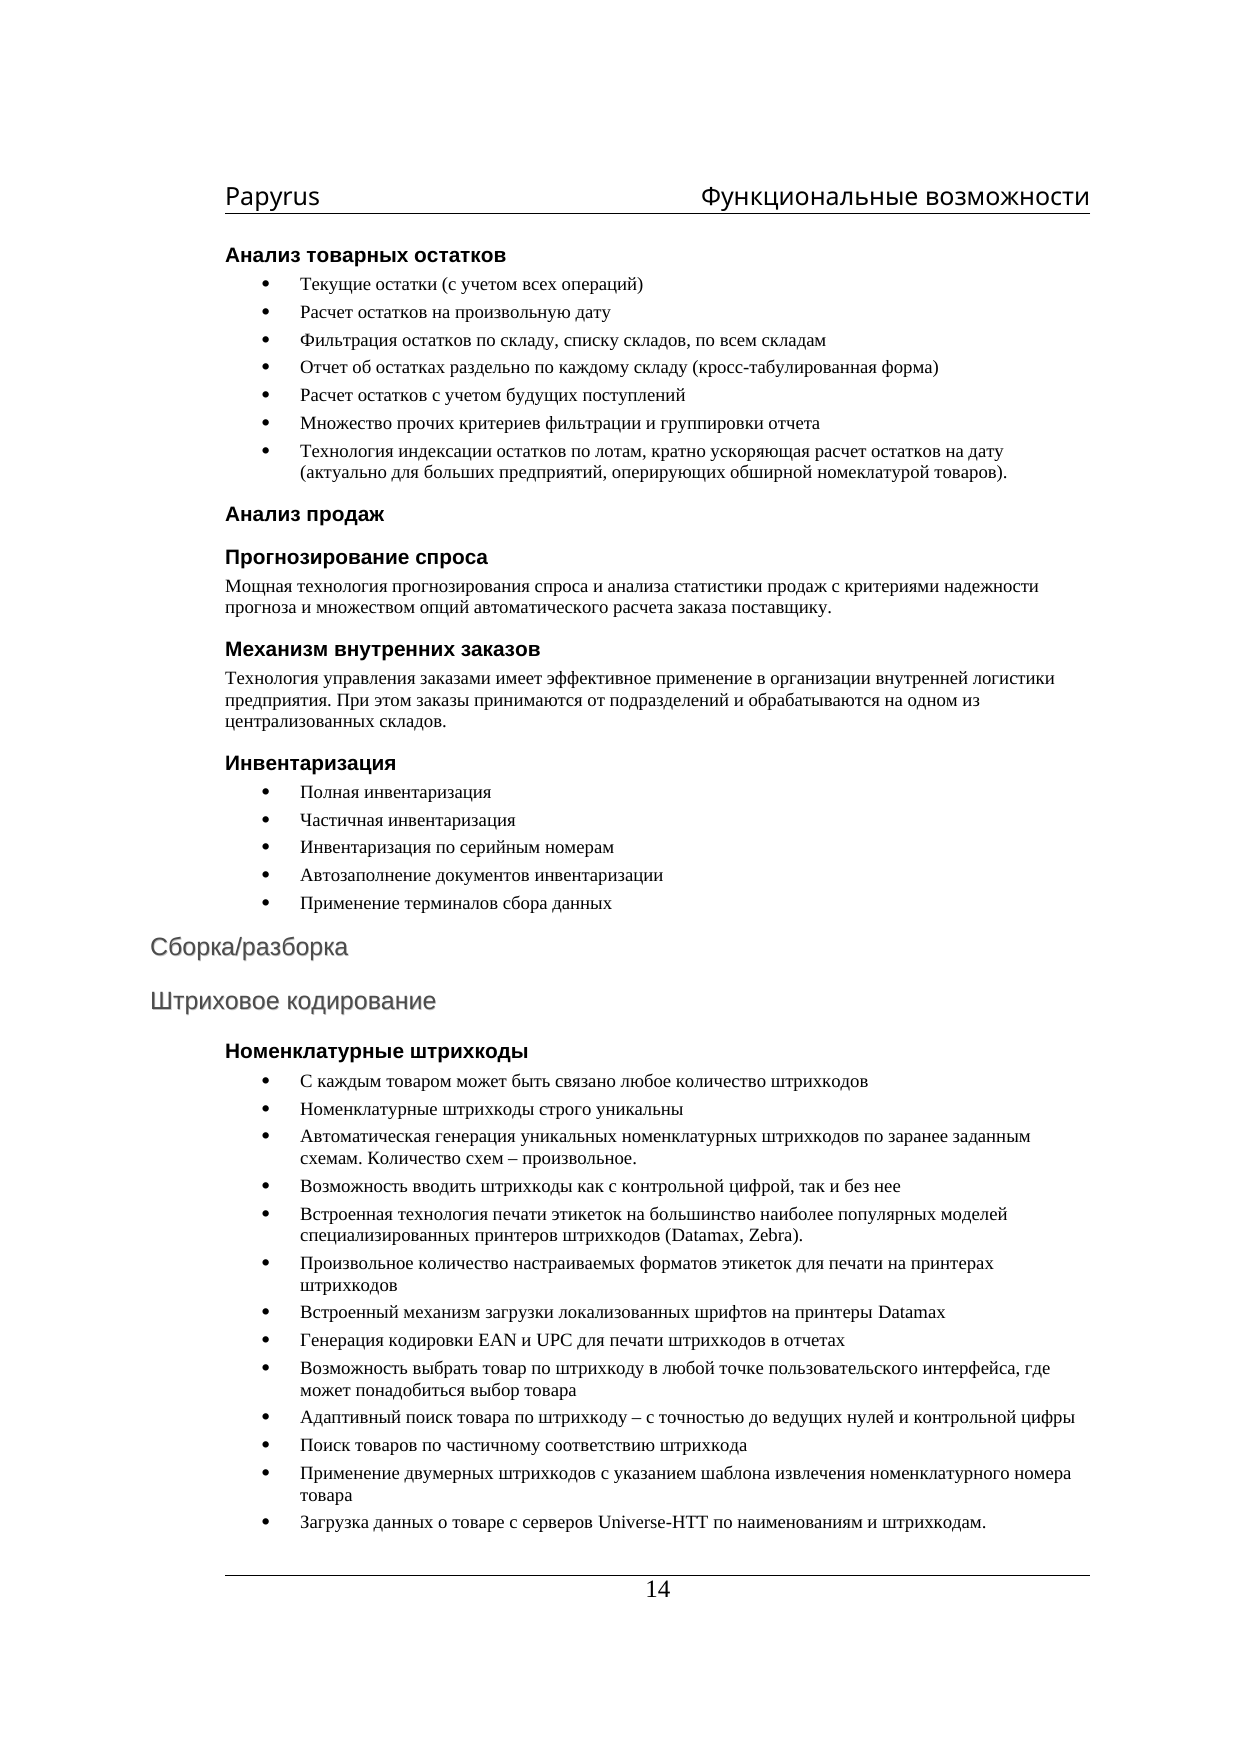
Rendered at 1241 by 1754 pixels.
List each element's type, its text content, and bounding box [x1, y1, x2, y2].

subtitle Инвентаризация [225, 750, 1090, 774]
subtitle Штриховое кодирование [150, 986, 1090, 1014]
subtitle Анализ продаж [225, 502, 1090, 526]
list С каждым товаром может быть связано любое количество штрихкодов [262, 1070, 1090, 1091]
list Технология индексации остатков по лотам, кратно ускоряющая расчет остатков на дату (актуально для больших предприятий, оперирующих обширной номеклатурой товаров). [262, 440, 1090, 483]
subtitle Анализ товарных остатков [225, 243, 1090, 267]
list Инвентаризация по серийным номерам [262, 836, 1090, 858]
list Применение двумерных штрихкодов с указанием шаблона извлечения номенклатурного номера товара [262, 1462, 1090, 1505]
list Частичная инвентаризация [262, 809, 1090, 830]
list Расчет остатков на произвольную дату [262, 301, 1090, 322]
list Применение терминалов сбора данных [262, 892, 1090, 914]
list Автоматическая генерация уникальных номенклатурных штрихкодов по заранее заданным схемам. Количество схем – произвольное. [262, 1125, 1090, 1168]
list Генерация кодировки EAN и UPC для печати штрихкодов в отчетах [262, 1329, 1090, 1351]
list Автозаполнение документов инвентаризации [262, 864, 1090, 886]
list Отчет об остатках раздельно по каждому складу (кросс-табулированная форма) [262, 356, 1090, 378]
list Множество прочих критериев фильтрации и группировки отчета [262, 412, 1090, 434]
list Расчет остатков с учетом будущих поступлений [262, 384, 1090, 406]
subtitle Номенклатурные штрихкоды [225, 1039, 1090, 1063]
subtitle Сборка/разборка [150, 932, 1090, 961]
subtitle Механизм внутренних заказов [225, 637, 1090, 661]
text Технология управления заказами имеет эффективное применение в организации внутренней логистики предприятия. При этом заказы принимаются от подразделений и обрабатываются на одном из централизованных складов. [225, 667, 1090, 732]
list Загрузка данных о товаре с серверов Universe-HTT по наименованиям и штрихкодам. [262, 1511, 1090, 1533]
list Произвольное количество настраиваемых форматов этикеток для печати на принтерах штрихкодов [262, 1252, 1090, 1295]
list Возможность выбрать товар по штрихкоду в любой точке пользовательского интерфейса, где может понадобиться выбор товара [262, 1357, 1090, 1400]
list Встроенная технология печати этикеток на большинство наиболее популярных моделей специализированных принтеров штрихкодов (Datamax, Zebra). [262, 1203, 1090, 1246]
list Поиск товаров по частичному соответствию штрихкода [262, 1434, 1090, 1456]
list Полная инвентаризация [262, 781, 1090, 802]
list Фильтрация остатков по складу, списку складов, по всем складам [262, 329, 1090, 350]
list Адаптивный поиск товара по штрихкоду – с точностью до ведущих нулей и контрольной цифры [262, 1406, 1090, 1428]
subtitle Прогнозирование спроса [225, 544, 1090, 568]
list Номенклатурные штрихкоды строго уникальны [262, 1098, 1090, 1119]
list Встроенный механизм загрузки локализованных шрифтов на принтеры Datamax [262, 1301, 1090, 1323]
list Текущие остатки (с учетом всех операций) [262, 273, 1090, 294]
list Возможность вводить штрихкоды как с контрольной цифрой, так и без нее [262, 1175, 1090, 1196]
text Мощная технология прогнозирования спроса и анализа статистики продаж с критериями надежности прогноза и множеством опций автоматического расчета заказа поставщику. [225, 575, 1090, 618]
